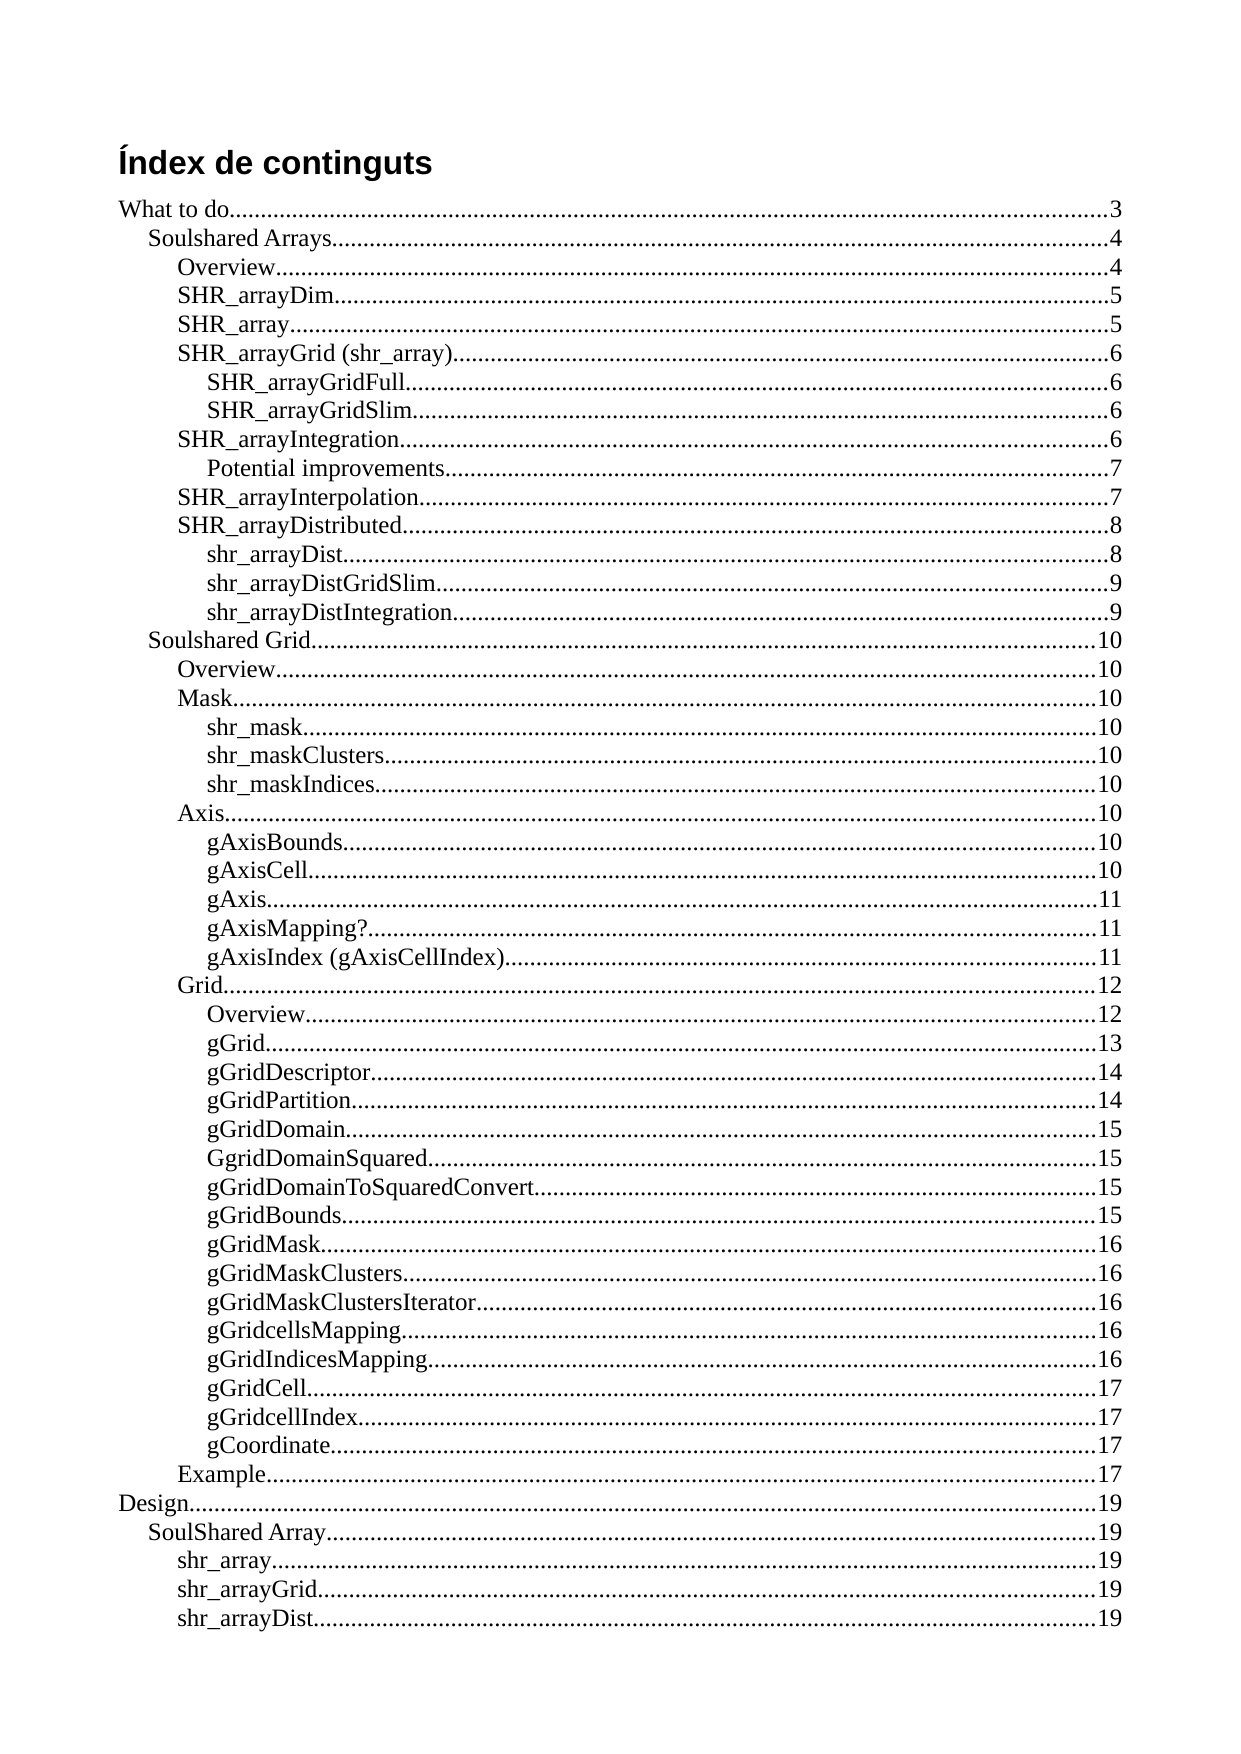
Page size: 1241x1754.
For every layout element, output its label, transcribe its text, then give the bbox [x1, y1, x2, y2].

text shr_arrayDistGridSlim 9 [207, 568, 1122, 597]
text SoulShared Array 19 [148, 1517, 1122, 1545]
text Overview 12 [207, 999, 1122, 1028]
text gAxis 11 [207, 884, 1122, 913]
text gAxisMapping? 11 [207, 913, 1122, 942]
text gAxisCell 10 [207, 855, 1122, 884]
text Overview 4 [177, 252, 1122, 280]
text shr_arrayDist 19 [177, 1603, 1122, 1632]
text SHR_arrayIntegration 6 [177, 424, 1122, 453]
text gGridcellsMapping 16 [207, 1315, 1122, 1344]
text gGridDescriptor 14 [207, 1057, 1122, 1085]
text Axis 10 [177, 798, 1122, 827]
text GgridDomainSquared 15 [207, 1143, 1122, 1172]
text Design 19 [118, 1488, 1122, 1517]
text Grid 12 [177, 970, 1122, 999]
text SHR_arrayGridSlim 6 [207, 395, 1122, 424]
text shr_arrayDist 8 [207, 539, 1122, 568]
text SHR_array 5 [177, 309, 1122, 338]
text Potential improvements 7 [207, 453, 1122, 482]
subtitle Índex de continguts [118, 143, 1122, 182]
text shr_mask 10 [207, 712, 1122, 740]
text gGridCell 17 [207, 1373, 1122, 1402]
text gGridcellIndex 17 [207, 1402, 1122, 1430]
text SHR_arrayDim 5 [177, 280, 1122, 309]
text gAxisIndex (gAxisCellIndex) 11 [207, 942, 1122, 970]
text gGridBounds 15 [207, 1200, 1122, 1229]
text gAxisBounds 10 [207, 827, 1122, 855]
text shr_maskClusters 10 [207, 740, 1122, 769]
text shr_array 19 [177, 1545, 1122, 1574]
text Example 17 [177, 1459, 1122, 1488]
text gGridMask 16 [207, 1229, 1122, 1258]
text gGridPartition 14 [207, 1085, 1122, 1114]
text SHR_arrayInterpolation 7 [177, 482, 1122, 510]
text gGrid 13 [207, 1028, 1122, 1057]
text gGridMaskClustersIterator 16 [207, 1287, 1122, 1315]
text SHR_arrayDistributed 8 [177, 510, 1122, 539]
text gGridIndicesMapping 16 [207, 1344, 1122, 1373]
text Soulshared Arrays 4 [148, 223, 1122, 252]
text shr_arrayGrid 19 [177, 1574, 1122, 1603]
text shr_maskIndices 10 [207, 769, 1122, 798]
text SHR_arrayGridFull 6 [207, 367, 1122, 395]
text Overview 10 [177, 654, 1122, 683]
text Mask 10 [177, 683, 1122, 712]
text gCoordinate 17 [207, 1430, 1122, 1459]
text gGridDomain 15 [207, 1114, 1122, 1143]
text SHR_arrayGrid (shr_array) 6 [177, 338, 1122, 367]
text shr_arrayDistIntegration 9 [207, 597, 1122, 625]
text Soulshared Grid 10 [148, 625, 1122, 654]
text What to do 3 [118, 194, 1122, 223]
text gGridDomainToSquaredConvert 15 [207, 1172, 1122, 1200]
text gGridMaskClusters 16 [207, 1258, 1122, 1287]
